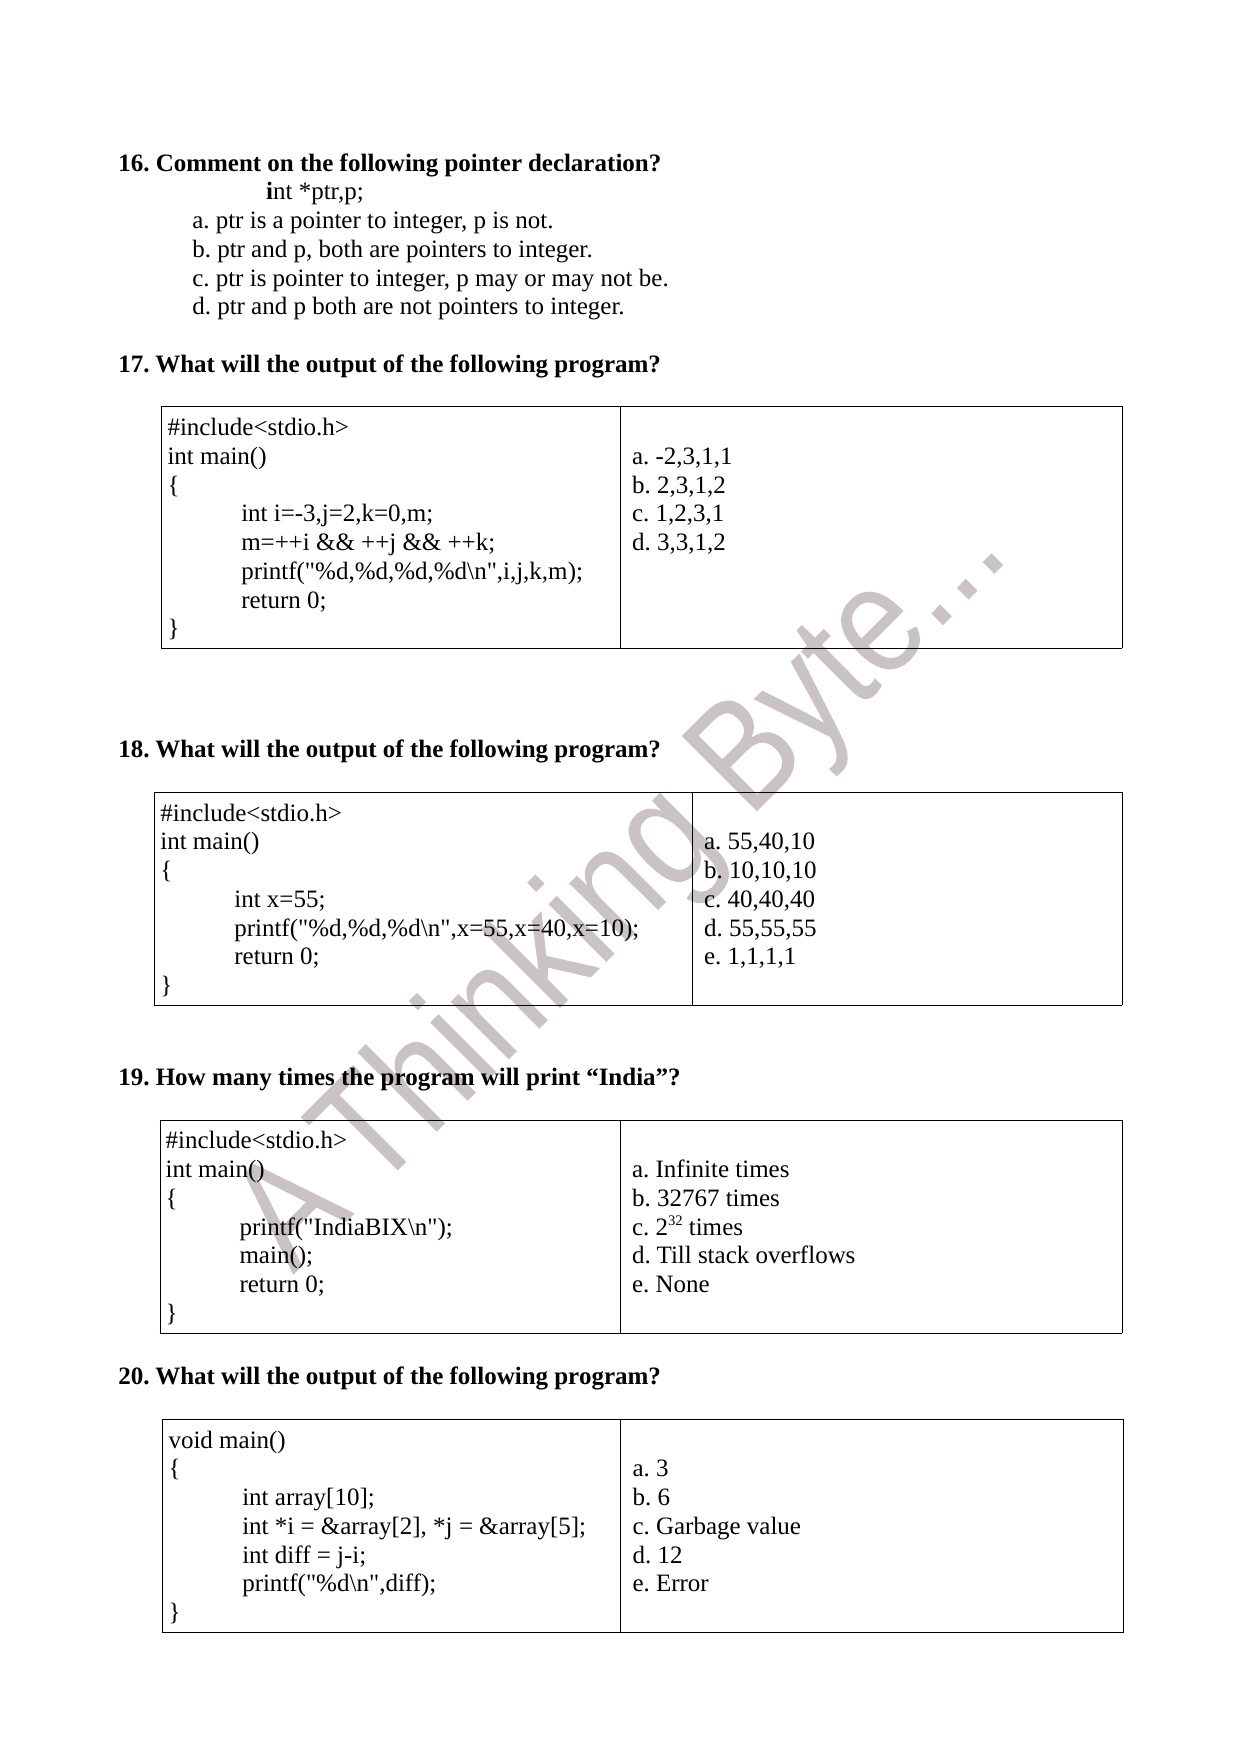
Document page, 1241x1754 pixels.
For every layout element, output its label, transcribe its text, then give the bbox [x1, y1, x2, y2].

text 20. What will the output of the following program? [118, 1361, 1122, 1390]
text 18. What will the output of the following program? [118, 734, 707, 763]
text d. ptr and p both are not pointers to integer. [118, 291, 1122, 320]
text int *ptr,p; [118, 176, 1122, 205]
table_header a. 3 b. 6 c. Garbage value d. 12 e. Error [621, 1420, 1123, 1632]
table_header #include<stdio.h> int main() { int x=55; printf("%d,%d,%d\n",x=55,x=40,x=10); return 0; } [155, 793, 692, 1004]
text 19. How many times the program will print “India”? [118, 1062, 395, 1091]
table_header #include<stdio.h> int main() { int i=-3,j=2,k=0,m; m=++i && ++j && ++k; printf("%d,%d,%d,%d\n",i,j,k,m); return 0; } [162, 407, 620, 648]
text 16. Comment on the following pointer declaration? [118, 148, 1122, 176]
text 19. How many times the program will print “India”? [402, 1062, 456, 1091]
text c. ptr is pointer to integer, p may or may not be. [118, 263, 1122, 291]
table_header a. Infinite times b. 32767 times c. 232 times d. Till stack overflows e. None [621, 1121, 1122, 1332]
text b. ptr and p, both are pointers to integer. [118, 234, 1122, 263]
text 19. How many times the program will print “India”? [447, 1062, 1122, 1091]
text [778, 734, 836, 763]
table_header #include<stdio.h> int main() { printf("IndiaBIX\n"); main(); return 0; } [161, 1121, 620, 1332]
table_header a. 55,40,10 b. 10,10,10 c. 40,40,40 d. 55,55,55 e. 1,1,1,1 [693, 793, 1122, 1004]
table_header a. -2,3,1,1 b. 2,3,1,2 c. 1,2,3,1 d. 3,3,1,2 [621, 407, 1122, 648]
text 17. What will the output of the following program? [118, 349, 1122, 378]
text a. ptr is a pointer to integer, p is not. [118, 205, 1122, 234]
text [700, 734, 743, 758]
table_header void main() { int array[10]; int *i = &array[2], *j = &array[5]; int diff = j-i; printf("%d\n",diff); } [163, 1420, 620, 1632]
text [841, 734, 1122, 763]
